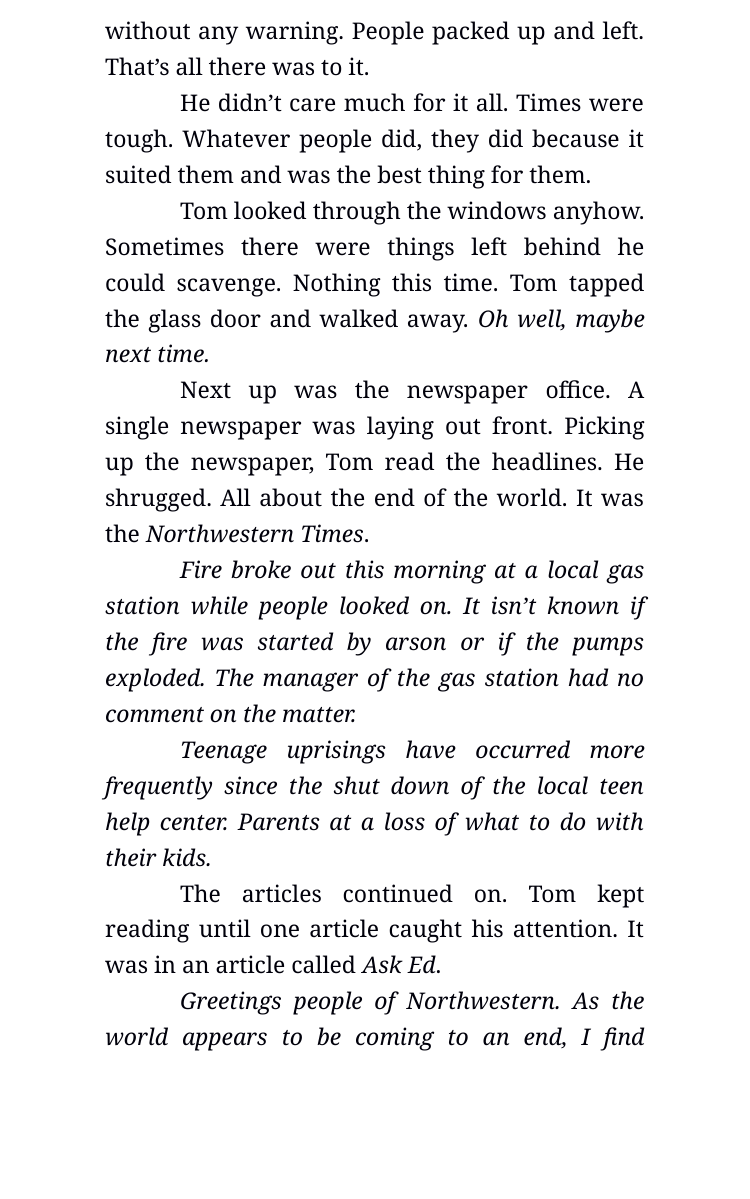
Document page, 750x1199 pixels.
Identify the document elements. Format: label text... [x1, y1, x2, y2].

text Greetings people of Northwestern. As the world appears to be coming to an end, I find [105, 985, 645, 1052]
text Fire broke out this morning at a local gas station while people looked on. It isn’t known if the fire was started by arson or if the pumps exploded. The manager of the gas station had no comment on the matter. [105, 554, 645, 729]
text Teenage uprisings have occurred more frequently since the shut down of the local teen help center. Parents at a loss of what to do with their kids. [105, 734, 645, 873]
text Tom looked through the windows anyhow. Sometimes there were things left behind he could scavenge. Nothing this time. Tom tapped the glass door and walked away. Oh well, maybe next time. [105, 195, 645, 370]
text The articles continued on. Tom kept reading until one article caught his attention. It was in an article called Ask Ed. [105, 877, 645, 981]
text without any warning. People packed up and left. That’s all there was to it. [105, 15, 645, 82]
text Next up was the newspaper office. A single newspaper was laying out front. Picking up the newspaper, Tom read the headlines. He shrugged. All about the end of the world. It was the Northwestern Times. [105, 374, 645, 549]
text He didn’t care much for it all. Times were tough. Whatever people did, they did because it suited them and was the best thing for them. [105, 87, 645, 190]
